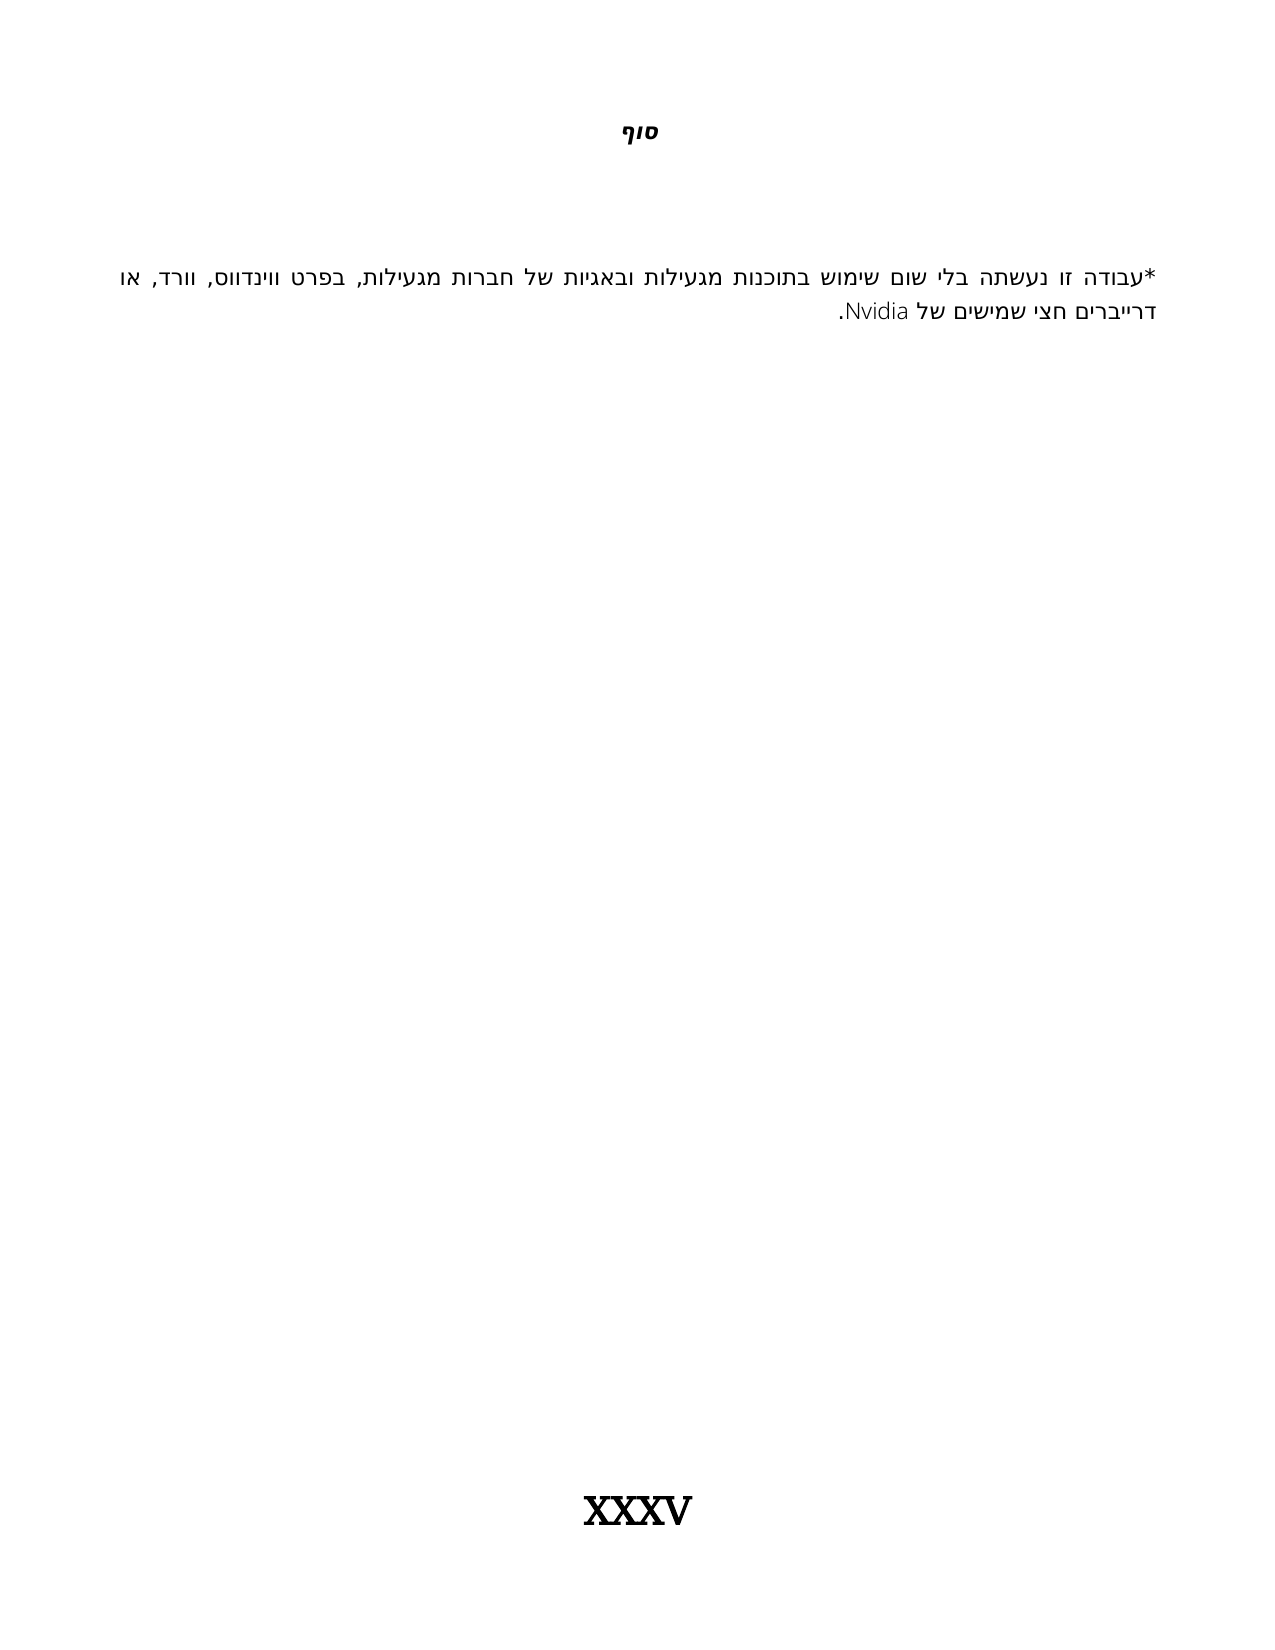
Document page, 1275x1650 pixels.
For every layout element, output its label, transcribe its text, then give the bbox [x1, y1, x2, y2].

text סוף [118, 118, 1157, 145]
text *עבודה זו נעשתה בלי שום שימוש בתוכנות מגעילות ובאגיות של חברות מגעילות, בפרט ווינדווס, וורד, או דרייברים חצי שמישים של Nvidia. [118, 264, 1157, 326]
